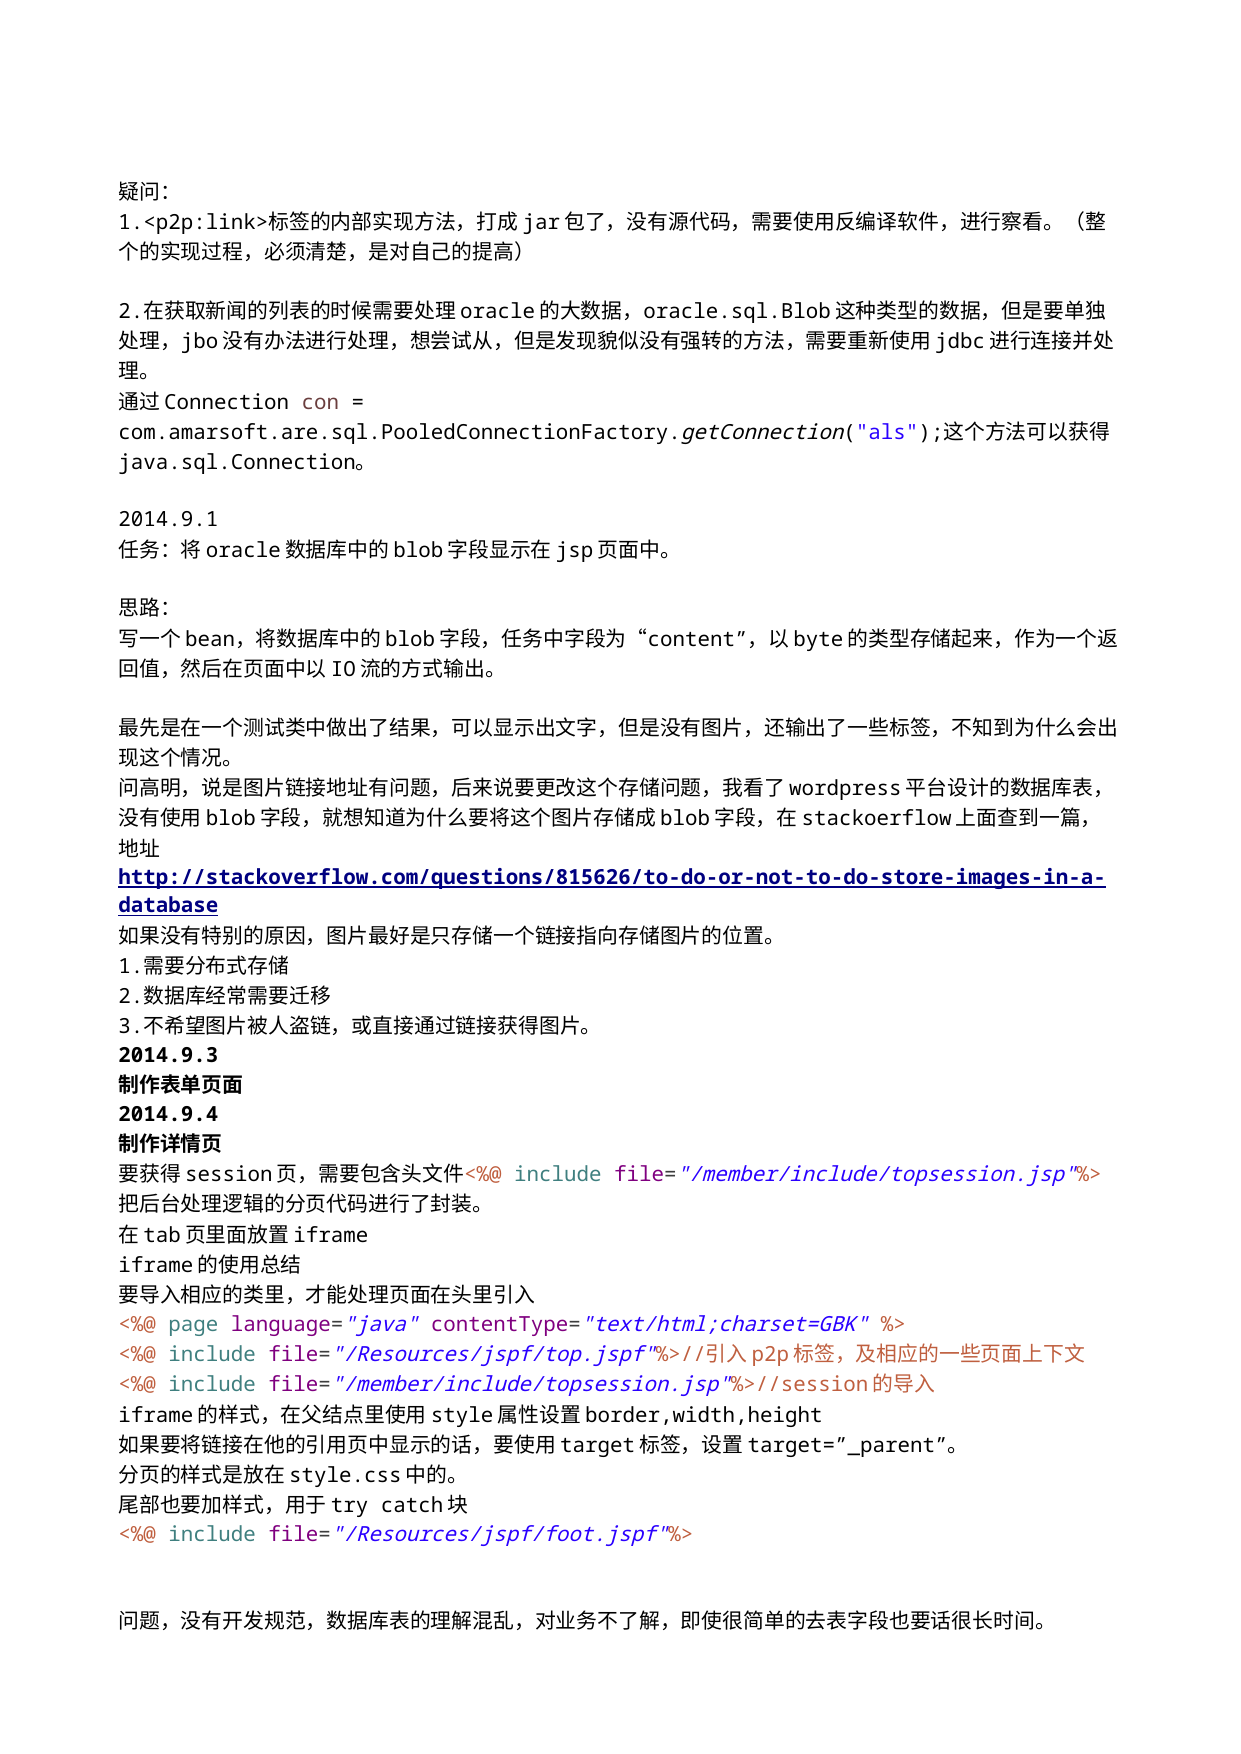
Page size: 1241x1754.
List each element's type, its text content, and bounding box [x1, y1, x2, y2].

text 2.在获取新闻的列表的时候需要处理oracle的大数据，oracle.sql.Blob这种类型的数据，但是要单独处理，jbo没有办法进行处理，想尝试从，但是发现貌似没有强转的方法，需要重新使用jdbc进行连接并处理。 [118, 294, 1122, 385]
text 2.数据库经常需要迁移 [118, 979, 1122, 1010]
text <%@ include file="/Resources/jspf/foot.jspf"%> [118, 1519, 1122, 1547]
text 2014.9.1 [118, 504, 1122, 533]
text 写一个bean，将数据库中的blob字段，任务中字段为“content”，以byte的类型存储起来，作为一个返回值，然后在页面中以IO流的方式输出。 [118, 622, 1122, 682]
text <%@ include file="/member/include/topsession.jsp"%>//session的导入 [118, 1367, 1122, 1398]
text 任务：将oracle数据库中的blob字段显示在jsp页面中。 [118, 533, 1122, 563]
text iframe的样式，在父结点里使用style属性设置border,width,height [118, 1398, 1122, 1428]
text 如果没有特别的原因，图片最好是只存储一个链接指向存储图片的位置。 [118, 919, 1122, 949]
text 通过Connection con = com.amarsoft.are.sql.PooledConnectionFactory.getConnection("als");这个方法可以获得java.sql.Connection。 [118, 385, 1122, 476]
text 2014.9.4 [118, 1099, 1122, 1127]
text 要获得session页，需要包含头文件<%@ include file="/member/include/topsession.jsp"%> [118, 1157, 1122, 1188]
text 要导入相应的类里，才能处理页面在头里引入 [118, 1278, 1122, 1309]
text 问题，没有开发规范，数据库表的理解混乱，对业务不了解，即使很简单的去表字段也要话很长时间。 [118, 1604, 1122, 1634]
text <%@ include file="/Resources/jspf/top.jspf"%>//引入p2p标签，及相应的一些页面上下文 [118, 1337, 1122, 1367]
text 1.需要分布式存储 [118, 949, 1122, 979]
text 制作详情页 [118, 1127, 1122, 1157]
text 最先是在一个测试类中做出了结果，可以显示出文字，但是没有图片，还输出了一些标签，不知到为什么会出现这个情况。 [118, 711, 1122, 771]
text <%@ page language="java" contentType="text/html;charset=GBK" %> [118, 1309, 1122, 1337]
text 分页的样式是放在style.css中的。 [118, 1458, 1122, 1489]
text 疑问： [118, 175, 1122, 205]
text 1.<p2p:link>标签的内部实现方法，打成jar包了，没有源代码，需要使用反编译软件，进行察看。（整个的实现过程，必须清楚，是对自己的提高） [118, 205, 1122, 266]
text 问高明，说是图片链接地址有问题，后来说要更改这个存储问题，我看了wordpress平台设计的数据库表，没有使用blob字段，就想知道为什么要将这个图片存储成blob字段，在stackoerflow上面查到一篇，地址 [118, 771, 1122, 862]
text 3.不希望图片被人盗链，或直接通过链接获得图片。 [118, 1010, 1122, 1040]
text 在tab页里面放置iframe [118, 1218, 1122, 1248]
text 思路： [118, 592, 1122, 622]
text 把后台处理逻辑的分页代码进行了封装。 [118, 1188, 1122, 1218]
text http://stackoverflow.com/questions/815626/to-do-or-not-to-do-store-images-in-a-database [118, 862, 1122, 919]
text 尾部也要加样式，用于try catch块 [118, 1489, 1122, 1519]
text iframe的使用总结 [118, 1248, 1122, 1278]
text 如果要将链接在他的引用页中显示的话，要使用target标签，设置target=”_parent”。 [118, 1428, 1122, 1458]
text 制作表单页面 [118, 1068, 1122, 1099]
text 2014.9.3 [118, 1040, 1122, 1068]
